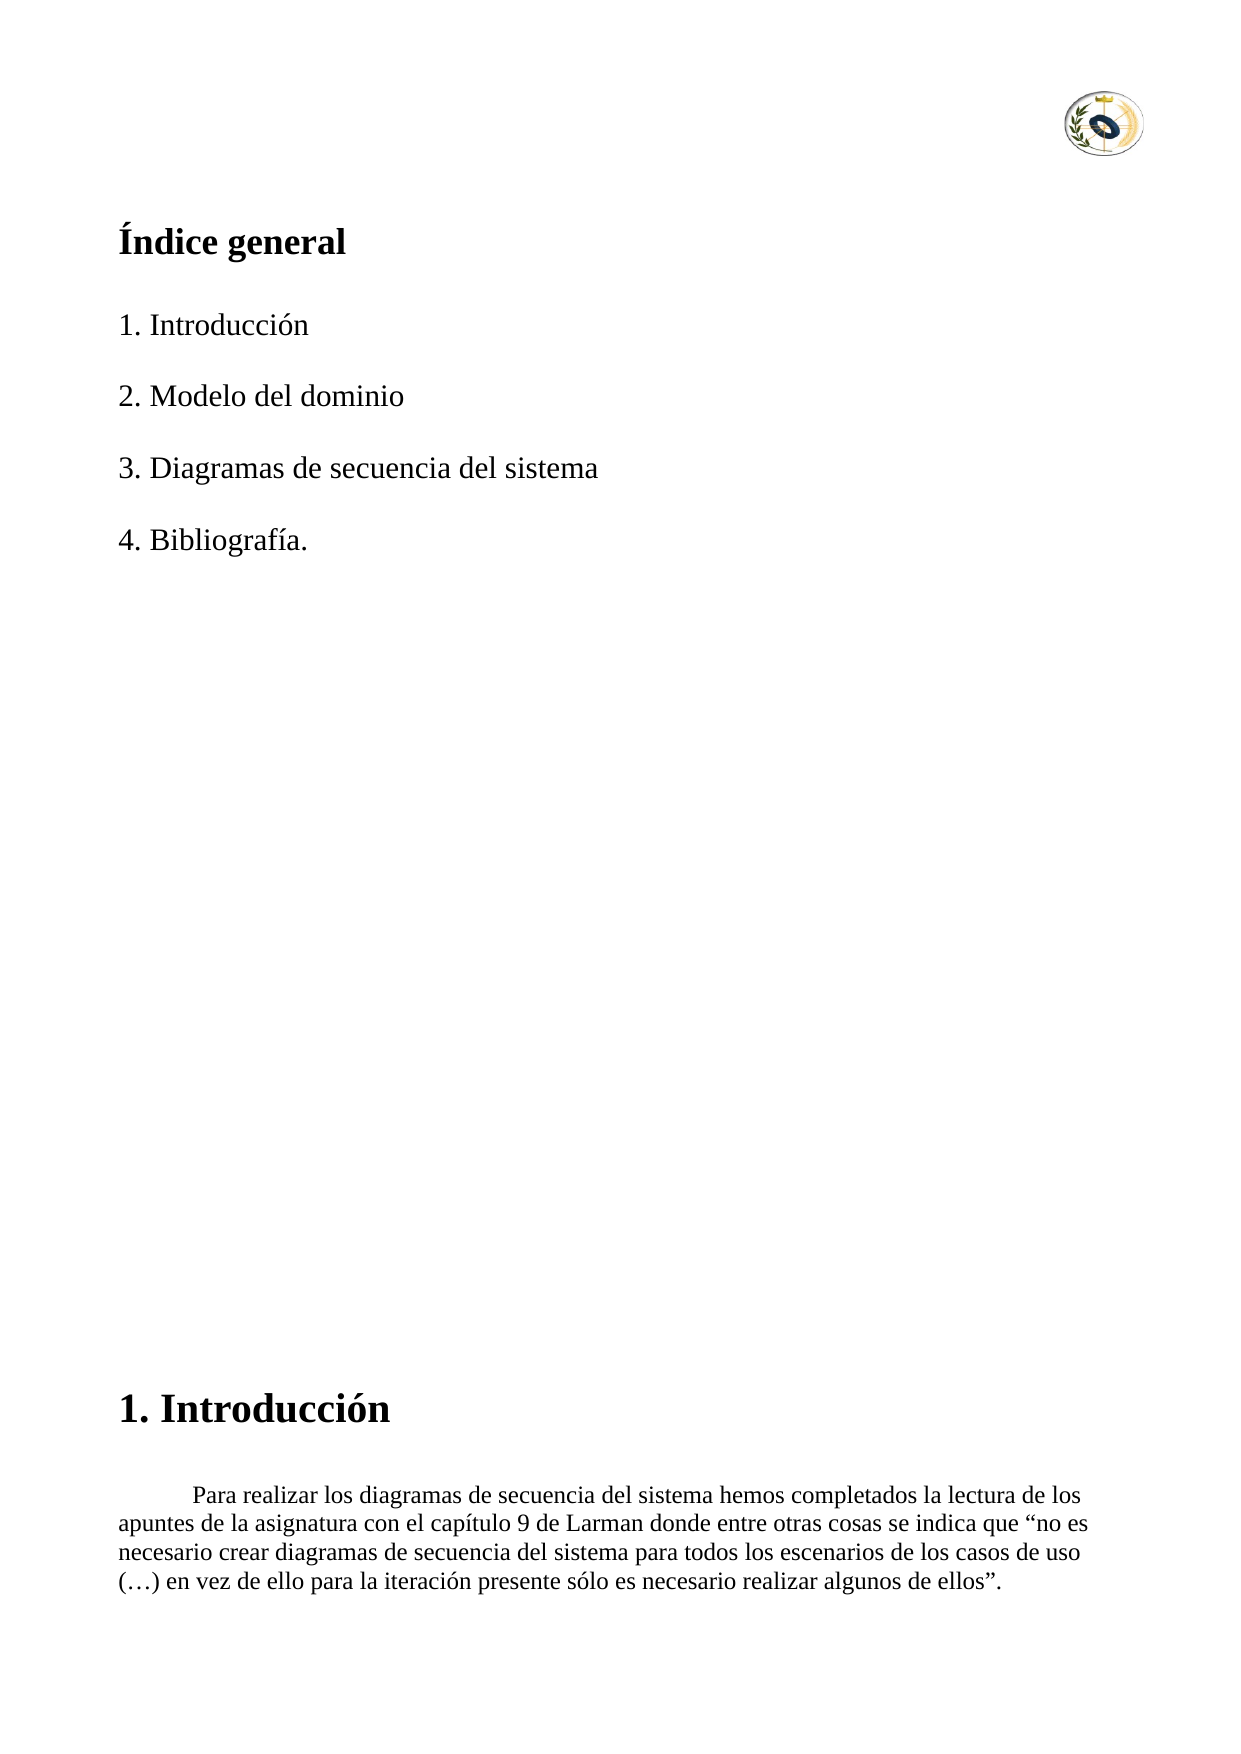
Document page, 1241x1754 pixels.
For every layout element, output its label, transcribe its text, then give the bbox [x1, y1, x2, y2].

text Índice general [118, 219, 1122, 263]
picture [1064, 91, 1144, 156]
text 4. Bibliografía. [118, 521, 1122, 557]
text Para realizar los diagramas de secuencia del sistema hemos completados la lectura de los apuntes de la asignatura con el capítulo 9 de Larman donde entre otras cosas se indica que “no es necesario crear diagramas de secuencia del sistema para todos los escenarios de los casos de uso (…) en vez de ello para la iteración presente sólo es necesario realizar algunos de ellos”. [118, 1480, 1122, 1595]
text 1. Introducción [118, 306, 1122, 342]
text 3. Diagramas de secuencia del sistema [118, 449, 1122, 485]
text 1. Introducción [118, 1384, 1122, 1432]
text 2. Modelo del dominio [118, 378, 1122, 413]
